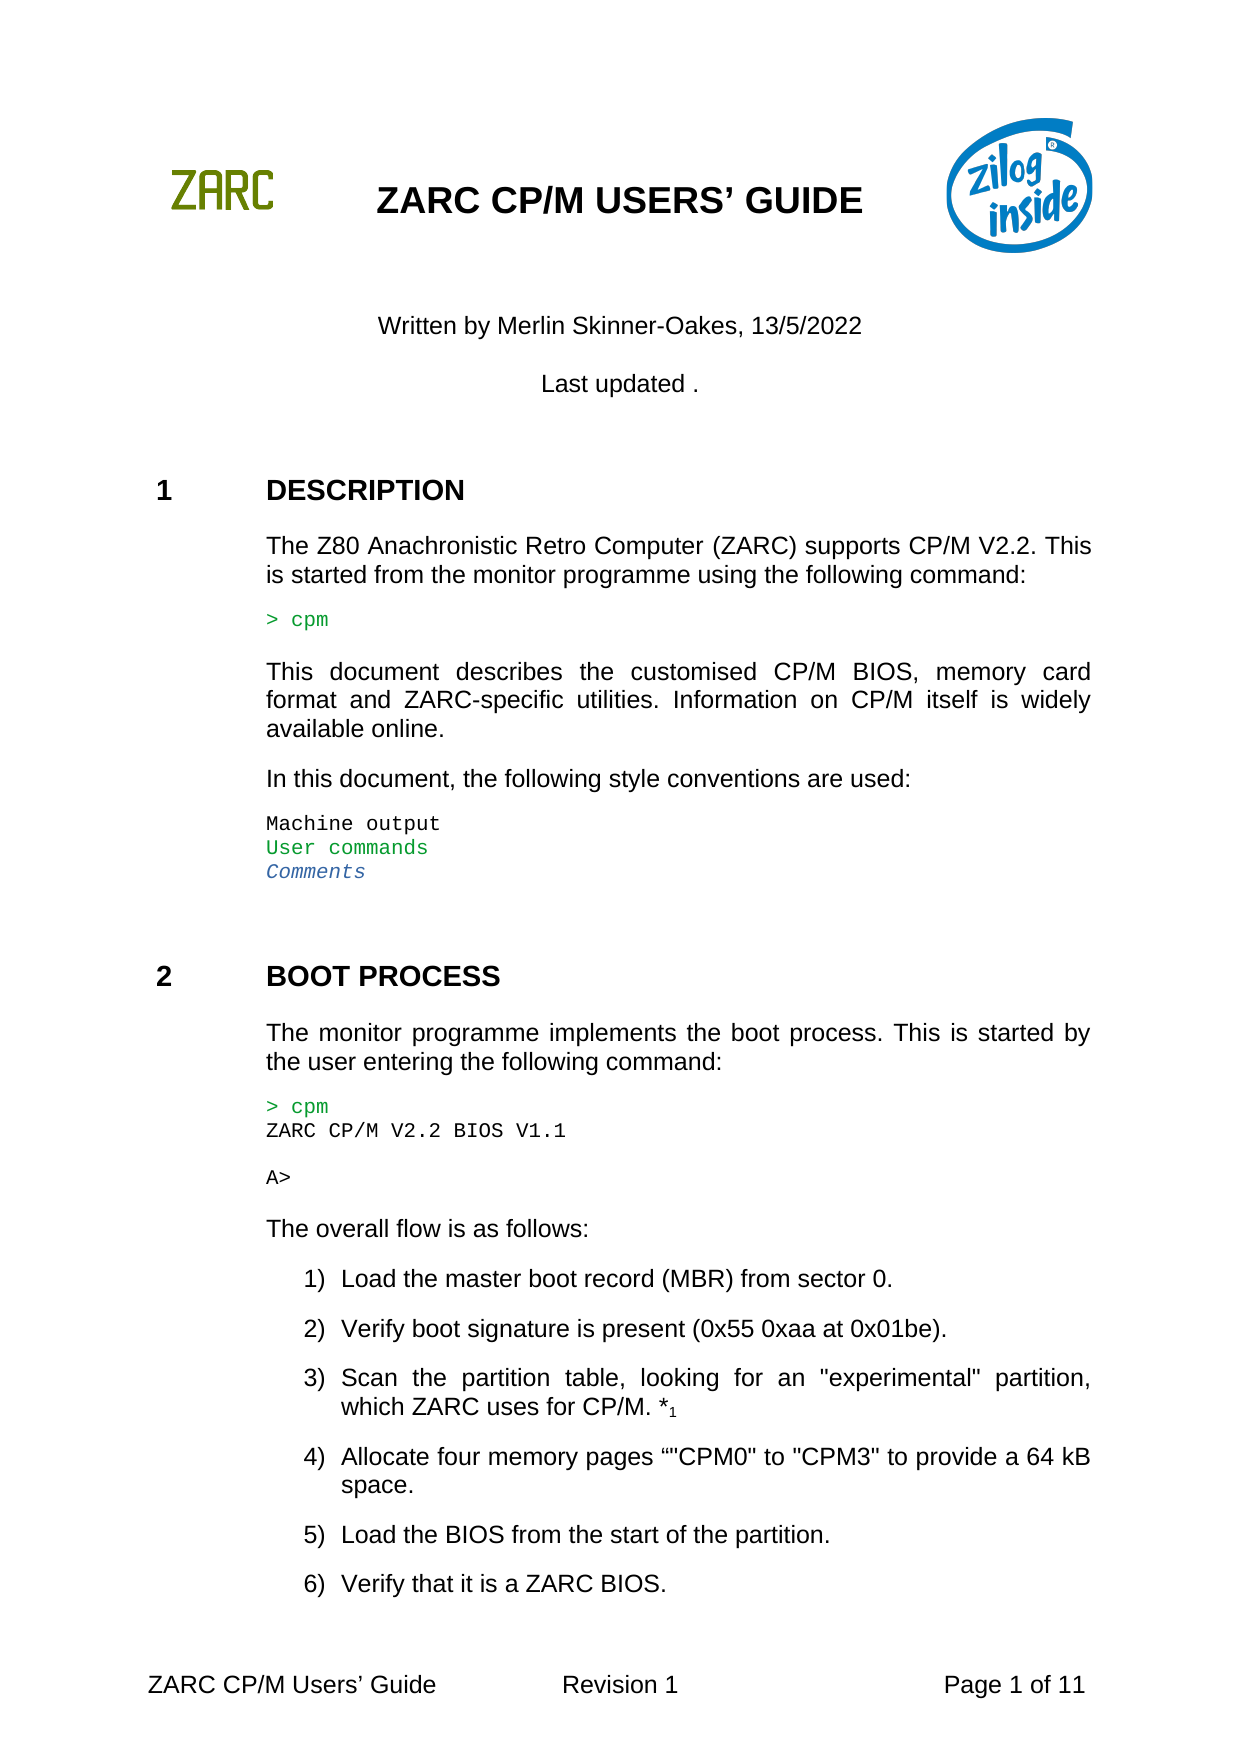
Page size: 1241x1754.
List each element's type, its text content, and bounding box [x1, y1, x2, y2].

picture [946, 118, 1093, 253]
text This document describes the customised CP/M BIOS, memory card format and ZARC-specific utilities. Information on CP/M itself is widely available online. [266, 657, 1092, 743]
subtitle Description [148, 473, 1092, 506]
text Written by Merlin Skinner-Oakes, 13/5/2022 [148, 311, 1092, 339]
list Verify that it is a ZARC BIOS. [303, 1569, 1092, 1598]
text Machine output [266, 813, 1092, 837]
text The monitor programme implements the boot process. This is started by the user entering the following command: [266, 1018, 1092, 1075]
list Scan the partition table, looking for an "experimental" partition, which ZARC uses for CP/M. *1 [303, 1363, 1092, 1421]
text ZARC CP/M V2.2 BIOS V1.1 [266, 1120, 1092, 1143]
subtitle Boot Process [148, 959, 1092, 993]
picture [171, 170, 273, 210]
text User commands [266, 837, 1092, 861]
text The overall flow is as follows: [266, 1214, 1092, 1243]
text A> [266, 1167, 1092, 1191]
list Verify boot signature is present (0x55 0xaa at 0x01be). [303, 1314, 1092, 1342]
list Allocate four memory pages “"CPM0" to "CPM3" to provide a 64 kB space. [303, 1442, 1092, 1499]
text The Z80 Anachronistic Retro Computer (ZARC) supports CP/M V2.2. This is started from the monitor programme using the following command: [266, 531, 1092, 589]
table_header [148, 118, 293, 209]
text In this document, the following style conventions are used: [266, 764, 1092, 793]
text > cpm [266, 609, 1092, 633]
table_header ZARC CP/M Users’ Guide [294, 118, 947, 281]
text Last updated . [148, 369, 1092, 398]
list Load the BIOS from the start of the partition. [303, 1520, 1092, 1549]
list Load the master boot record (MBR) from sector 0. [303, 1264, 1092, 1293]
table_header [148, 210, 293, 281]
text Comments [266, 861, 1092, 884]
text > cpm [266, 1096, 1092, 1120]
table_header [947, 253, 1092, 281]
